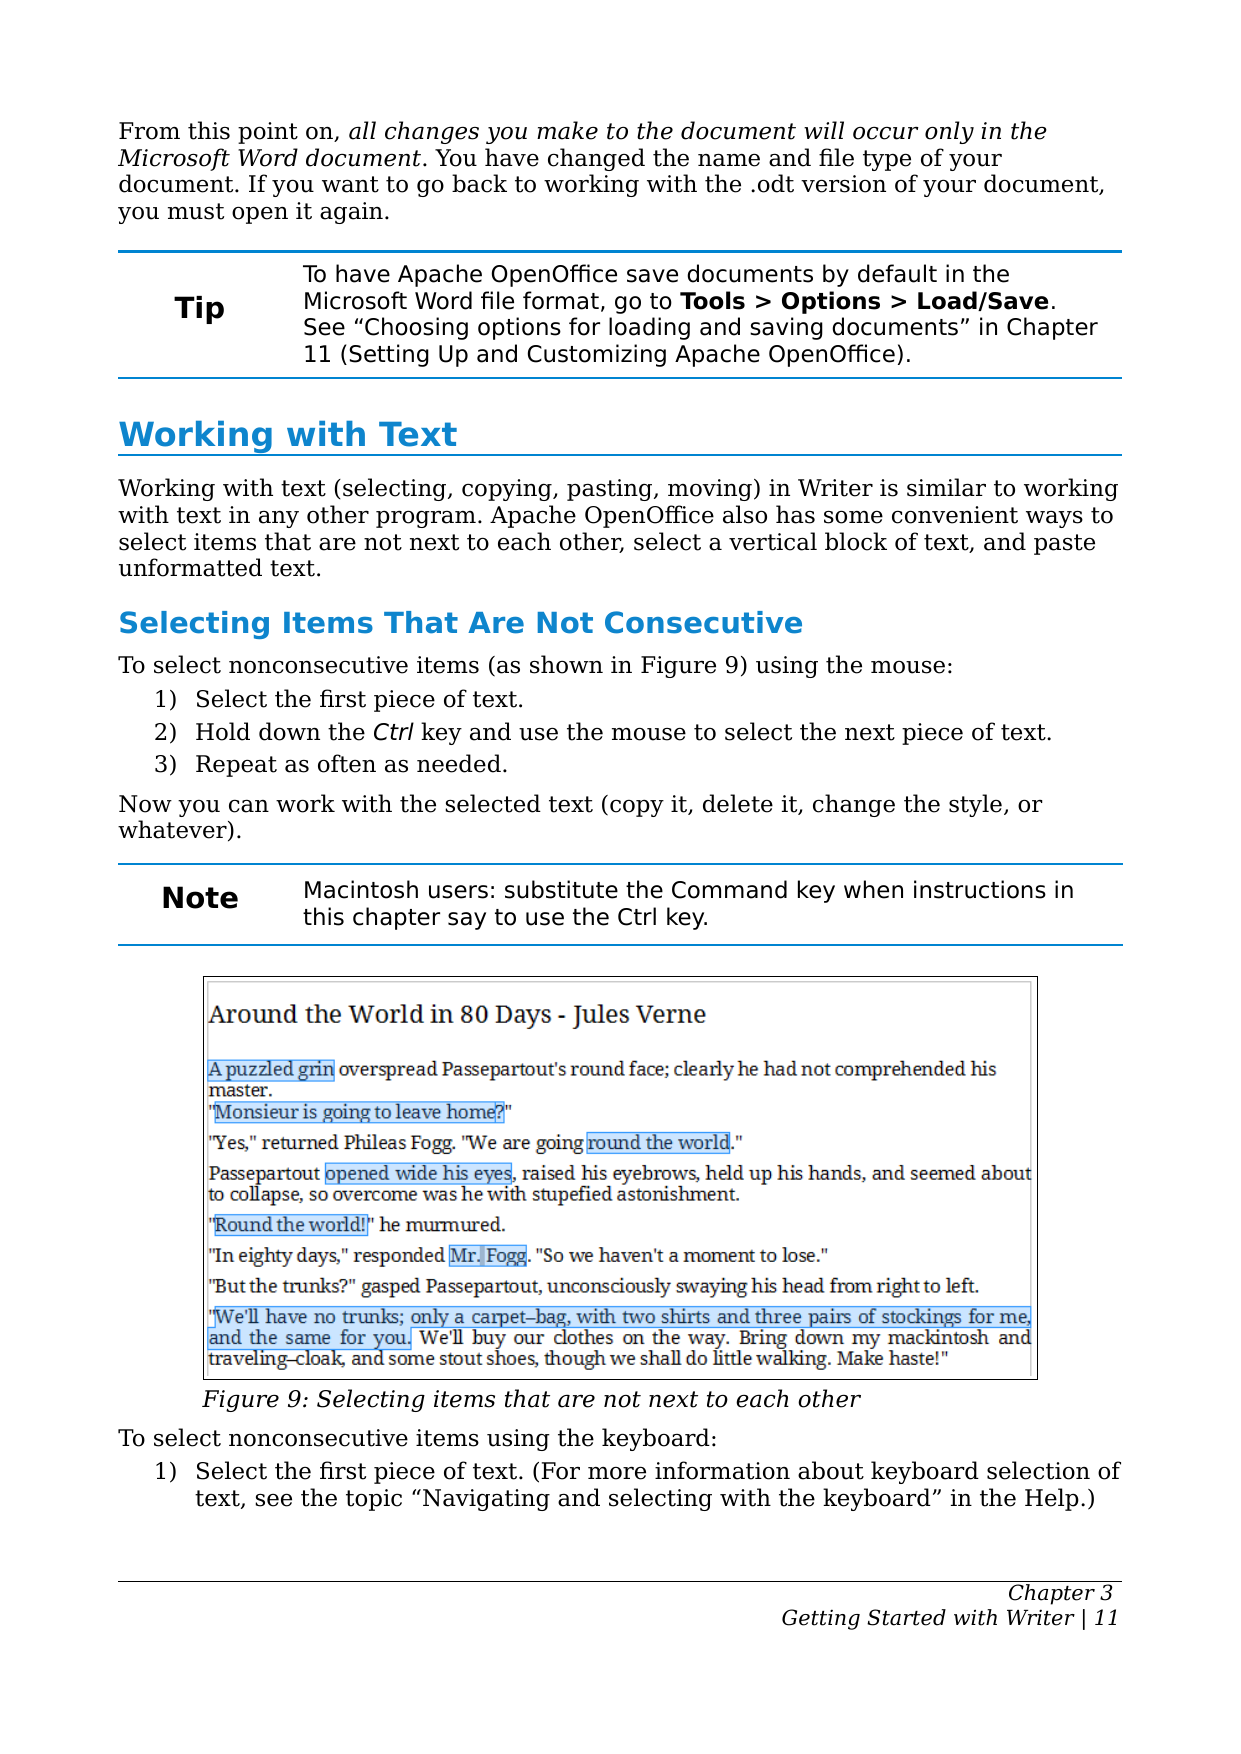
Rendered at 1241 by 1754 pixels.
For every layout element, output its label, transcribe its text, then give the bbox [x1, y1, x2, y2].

list Select the first piece of text. (For more information about keyboard selection of text, see the topic “Navigating and selecting with the keyboard” in the Help.) [177, 1458, 1122, 1512]
table_header To have Apache OpenOffice save documents by default in the Microsoft Word file format, go to Tools > Options > Load/Save. See “Choosing options for loading and saving documents” in Chapter 11 (Setting Up and Customizing Apache OpenOffice). [281, 253, 1122, 377]
list Repeat as often as needed. [177, 752, 1122, 778]
list Select the first piece of text. [177, 686, 1122, 712]
table_header Tip [118, 253, 281, 377]
subtitle Selecting Items That Are Not Consecutive [118, 606, 1122, 640]
list To select nonconsecutive items using the keyboard: [118, 1425, 1122, 1452]
text Working with text (selecting, copying, pasting, moving) in Writer is similar to working with text in any other program. Apache OpenOffice also has some convenient ways to select items that are not next to each other, select a vertical block of text, and paste unformatted text. [118, 475, 1122, 582]
text Figure 9: Selecting items that are not next to each other [202, 1386, 1038, 1413]
table_header Macintosh users: substitute the Command key when instructions in this chapter say to use the Ctrl key. [281, 865, 1122, 944]
table_header Note [118, 865, 281, 944]
list To select nonconsecutive items (as shown in Figure 9) using the mouse: [118, 653, 1122, 679]
list Hold down the Ctrl key and use the mouse to select the next piece of text. [177, 719, 1122, 745]
text Now you can work with the selected text (copy it, delete it, change the style, or whatever). [118, 791, 1122, 844]
subtitle Working with Text [118, 416, 1122, 454]
text From this point on, all changes you make to the document will occur only in the Microsoft Word document. You have changed the name and file type of your document. If you want to go back to working with the .odt version of your document, you must open it again. [118, 118, 1122, 225]
picture [206, 980, 1034, 1376]
